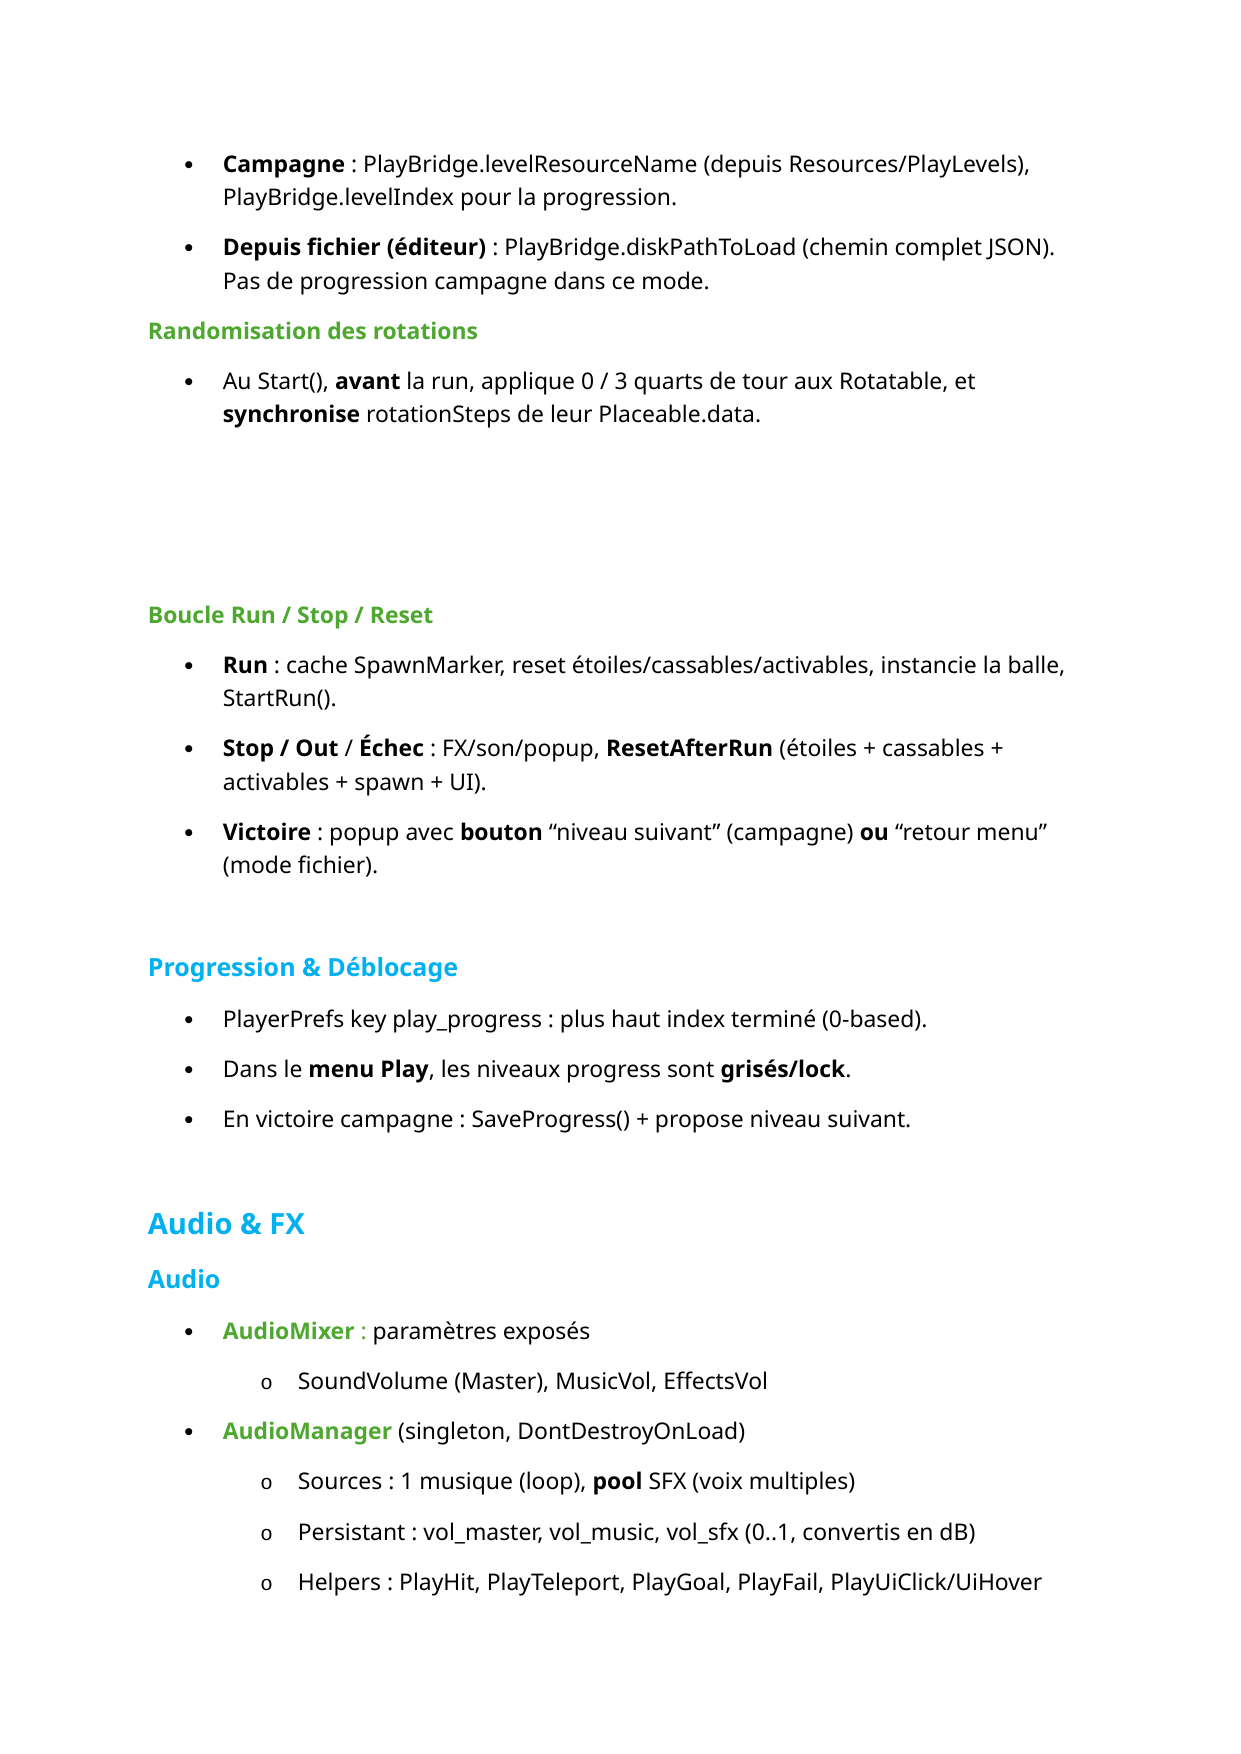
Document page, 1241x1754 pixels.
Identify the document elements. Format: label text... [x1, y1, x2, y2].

list Campagne : PlayBridge.levelResourceName (depuis Resources/PlayLevels), PlayBridge.levelIndex pour la progression. [185, 148, 1093, 212]
list Au Start(), avant la run, applique 0 / 3 quarts de tour aux Rotatable, et synchronise rotationSteps de leur Placeable.data. [185, 365, 1093, 429]
text Randomisation des rotations [148, 315, 1093, 346]
list Helpers : PlayHit, PlayTeleport, PlayGoal, PlayFail, PlayUiClick/UiHover [260, 1566, 1093, 1597]
list Stop / Out / Échec : FX/son/popup, ResetAfterRun (étoiles + cassables + activables + spawn + UI). [185, 732, 1093, 797]
list SoundVolume (Master), MusicVol, EffectsVol [260, 1365, 1093, 1396]
list AudioMixer : paramètres exposés [185, 1315, 1093, 1346]
list Dans le menu Play, les niveaux progress sont grisés/lock. [185, 1053, 1093, 1084]
text Progression & Déblocage [148, 949, 1093, 983]
list Run : cache SpawnMarker, reset étoiles/cassables/activables, instancie la balle, StartRun(). [185, 649, 1093, 713]
list Persistant : vol_master, vol_music, vol_sfx (0..1, convertis en dB) [260, 1515, 1093, 1547]
list PlayerPrefs key play_progress : plus haut index terminé (0-based). [185, 1002, 1093, 1034]
list AudioManager (singleton, DontDestroyOnLoad) [185, 1415, 1093, 1446]
list Depuis fichier (éditeur) : PlayBridge.diskPathToLoad (chemin complet JSON). Pas de progression campagne dans ce mode. [185, 231, 1093, 296]
list Victoire : popup avec bouton “niveau suivant” (campagne) ou “retour menu” (mode fichier). [185, 816, 1093, 881]
list En victoire campagne : SaveProgress() + propose niveau suivant. [185, 1103, 1093, 1134]
text Audio & FX [148, 1203, 1093, 1243]
list Sources : 1 musique (loop), pool SFX (voix multiples) [260, 1465, 1093, 1497]
text Boucle Run / Stop / Reset [148, 599, 1093, 630]
text Audio [148, 1262, 1093, 1296]
